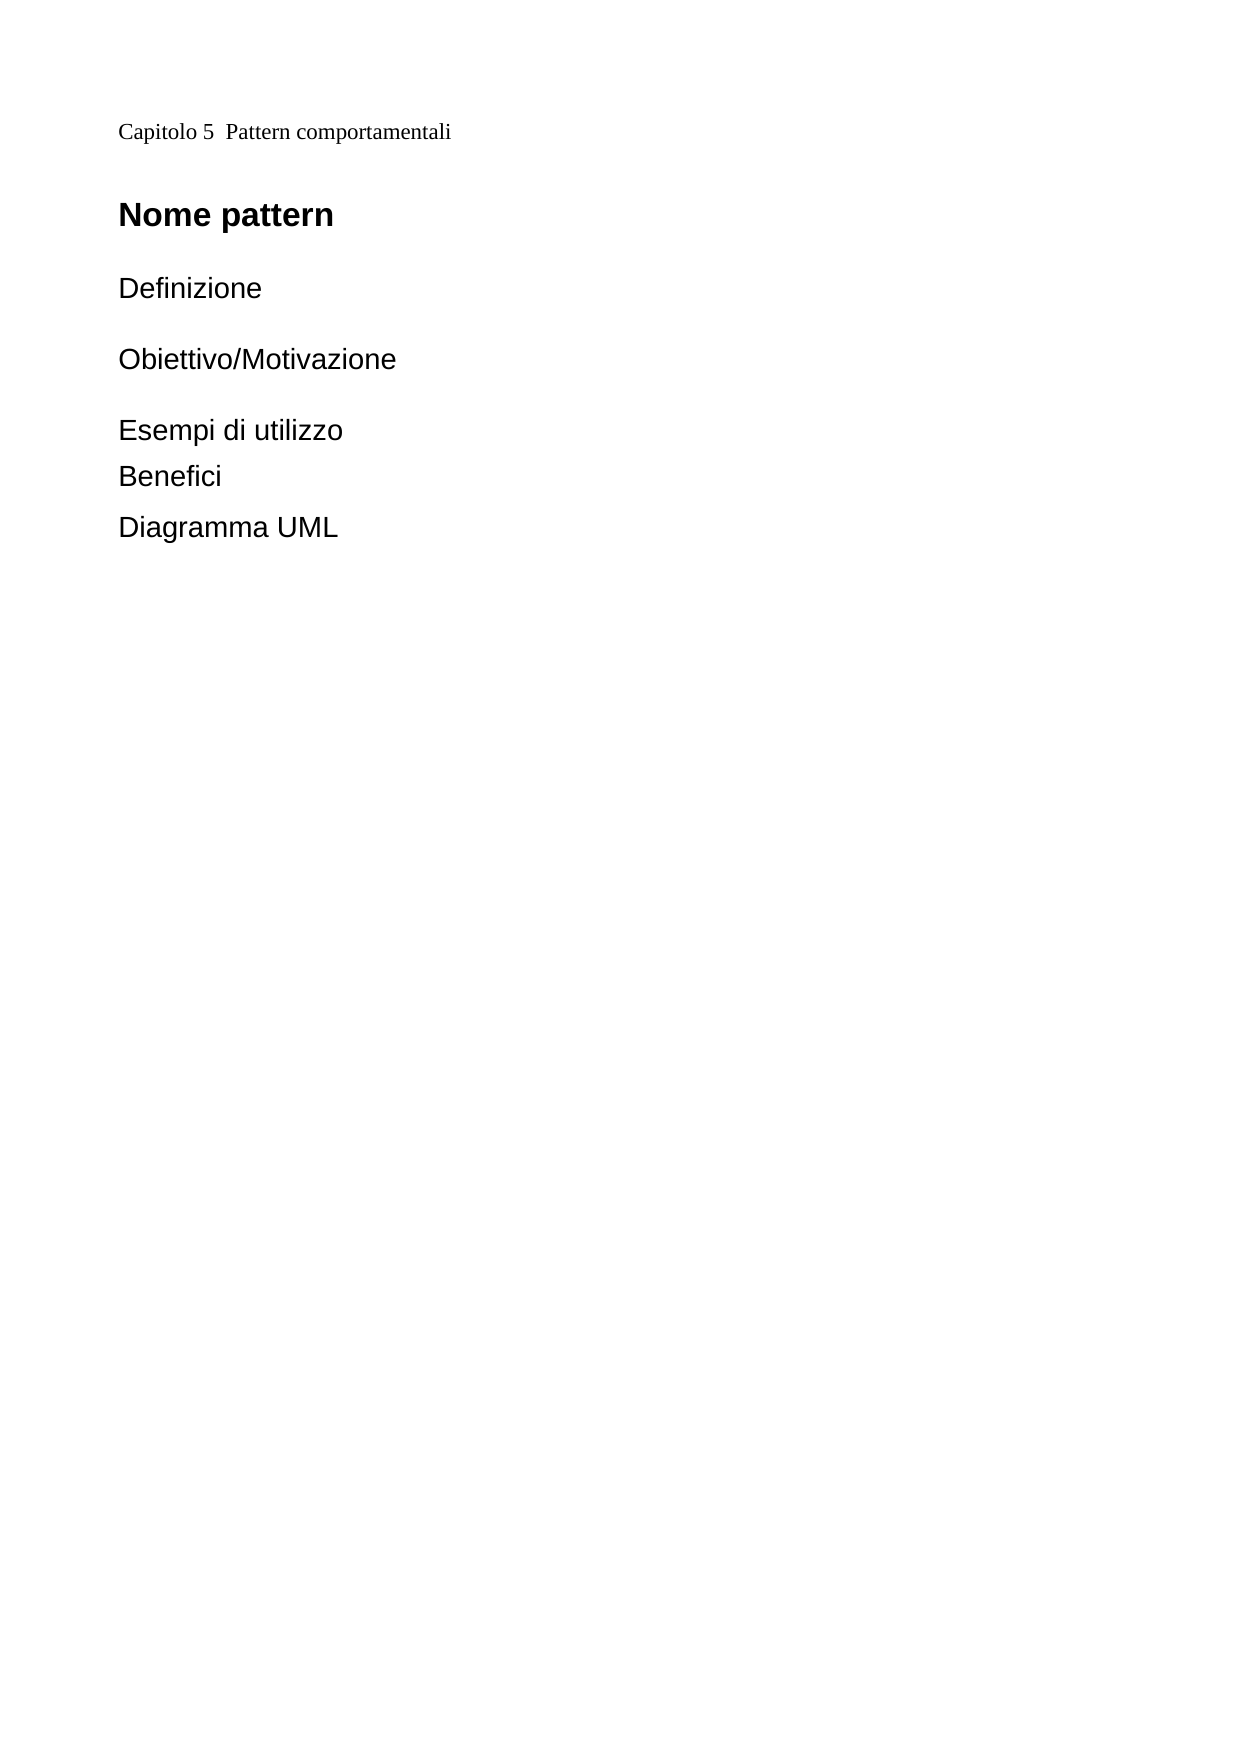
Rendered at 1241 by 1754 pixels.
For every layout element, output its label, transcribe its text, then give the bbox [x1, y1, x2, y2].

subtitle Esempi di utilizzo [118, 413, 1122, 447]
subtitle Obiettivo/Motivazione [118, 342, 1122, 376]
subtitle Diagramma UML [118, 510, 1063, 544]
subtitle Nome pattern [118, 195, 1122, 233]
subtitle Definizione [118, 271, 1122, 304]
subtitle Benefici [118, 459, 1063, 493]
